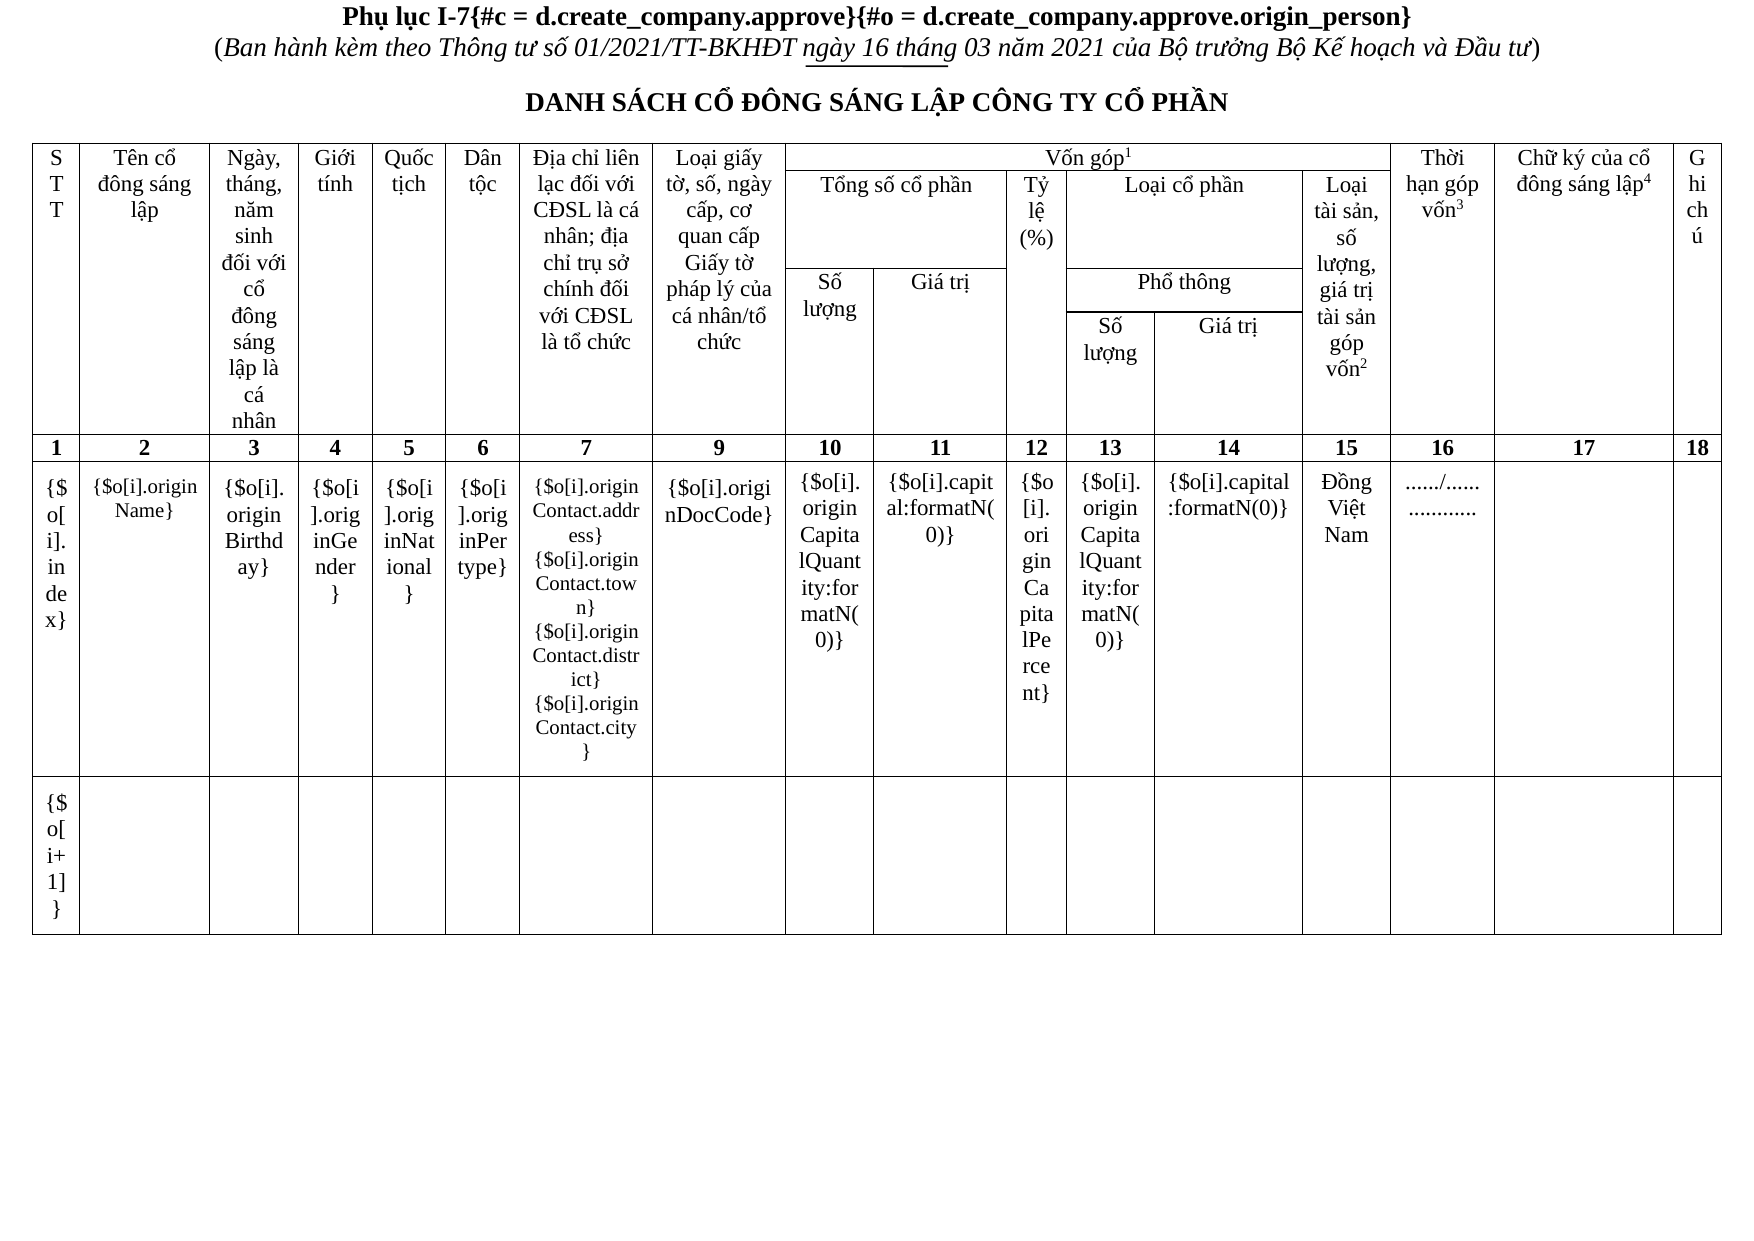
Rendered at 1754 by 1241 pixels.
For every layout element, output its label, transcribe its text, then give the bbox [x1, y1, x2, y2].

table_cell [1391, 777, 1494, 933]
subtitle Phụ lục I-7{#c = d.create_company.approve}{#o = d.create_company.approve.origin_person} [89, 0, 1665, 31]
table_cell 16 [1391, 435, 1494, 461]
table_cell 18 [1674, 435, 1721, 461]
table_cell [1007, 777, 1066, 933]
table_cell {$o[i].originName} [80, 462, 209, 776]
table_cell {$o[i].originBirthday} [210, 462, 298, 776]
table_cell 15 [1303, 435, 1390, 461]
table_cell Phổ thông [1067, 269, 1302, 311]
table_cell {$o[i+1]} [33, 777, 79, 933]
table_cell 5 [373, 435, 445, 461]
table_cell [1303, 777, 1390, 933]
table_cell Đồng Việt Nam [1303, 462, 1390, 776]
table_cell [1495, 777, 1673, 933]
table_header Quốc tịch [373, 144, 445, 433]
table_cell [1067, 777, 1154, 933]
table_cell [299, 777, 372, 933]
table_cell Giá trị [1155, 313, 1302, 433]
table_cell {$o[i].originDocCode} [653, 462, 785, 776]
table_cell [786, 777, 873, 933]
table_header Địa chỉ liên lạc đối với CĐSL là cá nhân; địa chỉ trụ sở chính đối với CĐSL là tổ chức [520, 144, 652, 433]
table_cell [80, 777, 209, 933]
table_cell [446, 777, 519, 933]
table_header Giới tính [299, 144, 372, 433]
table_cell 4 [299, 435, 372, 461]
table_cell [520, 777, 652, 933]
table_cell {$o[i].capital:formatN(0)} [874, 462, 1006, 776]
table_cell {$o[i].originCapitalQuantity:formatN(0)} [1067, 462, 1154, 776]
table_cell 6 [446, 435, 519, 461]
table_header Loại giấy tờ, số, ngày cấp, cơ quan cấp Giấy tờ pháp lý của cá nhân/tổ chức [653, 144, 785, 433]
table_header Ngày, tháng, năm sinh đối với cổ đông sáng lập là cá nhân [210, 144, 298, 433]
table_cell [653, 777, 785, 933]
table_cell Loại tài sản, số lượng, giá trị tài sản góp vốn2 [1303, 171, 1390, 433]
table_cell 3 [210, 435, 298, 461]
table_cell [210, 777, 298, 933]
table_header Chữ ký của cổ đông sáng lập4 [1495, 144, 1673, 433]
table_header Ghi chú [1674, 144, 1721, 433]
table_cell Số lượng [1067, 313, 1154, 433]
table_cell {$o[i].originPertype} [446, 462, 519, 776]
table_header Thời hạn góp vốn3 [1391, 144, 1494, 433]
table_cell [874, 777, 1006, 933]
table_cell [373, 777, 445, 933]
table_cell 12 [1007, 435, 1066, 461]
table_cell 9 [653, 435, 785, 461]
table_cell 7 [520, 435, 652, 461]
text (Ban hành kèm theo Thông tư số 01/2021/TT-BKHĐT ngày 16 tháng 03 năm 2021 của Bộ trưởng Bộ Kế hoạch và Đầu tư) [89, 31, 1665, 62]
table_cell 1 [33, 435, 79, 461]
table_cell Giá trị [874, 269, 1006, 433]
table_cell {$o[i].originContact.address} {$o[i].originContact.town} {$o[i].originContact.district} {$o[i].originContact.city} [520, 462, 652, 776]
table_cell 11 [874, 435, 1006, 461]
table_cell 14 [1155, 435, 1302, 461]
table_header Dân tộc [446, 144, 519, 433]
table_cell {$o[i].originGender} [299, 462, 372, 776]
table_cell 13 [1067, 435, 1154, 461]
table_cell {$o[i].originCapitalQuantity:formatN(0)} [786, 462, 873, 776]
table_cell {$o[i].originCapitalPercent} [1007, 462, 1066, 776]
table_cell Tổng số cổ phần [786, 171, 1006, 267]
table_cell 17 [1495, 435, 1673, 461]
table_cell ....../...... ............ [1391, 462, 1494, 776]
table_cell Số lượng [786, 269, 873, 433]
table_cell [1674, 777, 1721, 933]
table_cell Tỷ lệ (%) [1007, 171, 1066, 433]
table_cell {$o[i].index} [33, 462, 79, 776]
table_header Vốn góp1 [786, 144, 1390, 170]
table_cell [1495, 462, 1673, 776]
table_cell Loại cổ phần [1067, 171, 1302, 267]
table_cell [1155, 777, 1302, 933]
text DANH SÁCH CỔ ĐÔNG SÁNG LẬP CÔNG TY CỔ PHẦN [89, 86, 1665, 117]
table_header Tên cổ đông sáng lập [80, 144, 209, 433]
table_cell 10 [786, 435, 873, 461]
table_cell {$o[i].capital:formatN(0)} [1155, 462, 1302, 776]
table_cell 2 [80, 435, 209, 461]
table_header STT [33, 144, 79, 433]
table_cell [1674, 462, 1721, 776]
table_cell {$o[i].originNational} [373, 462, 445, 776]
